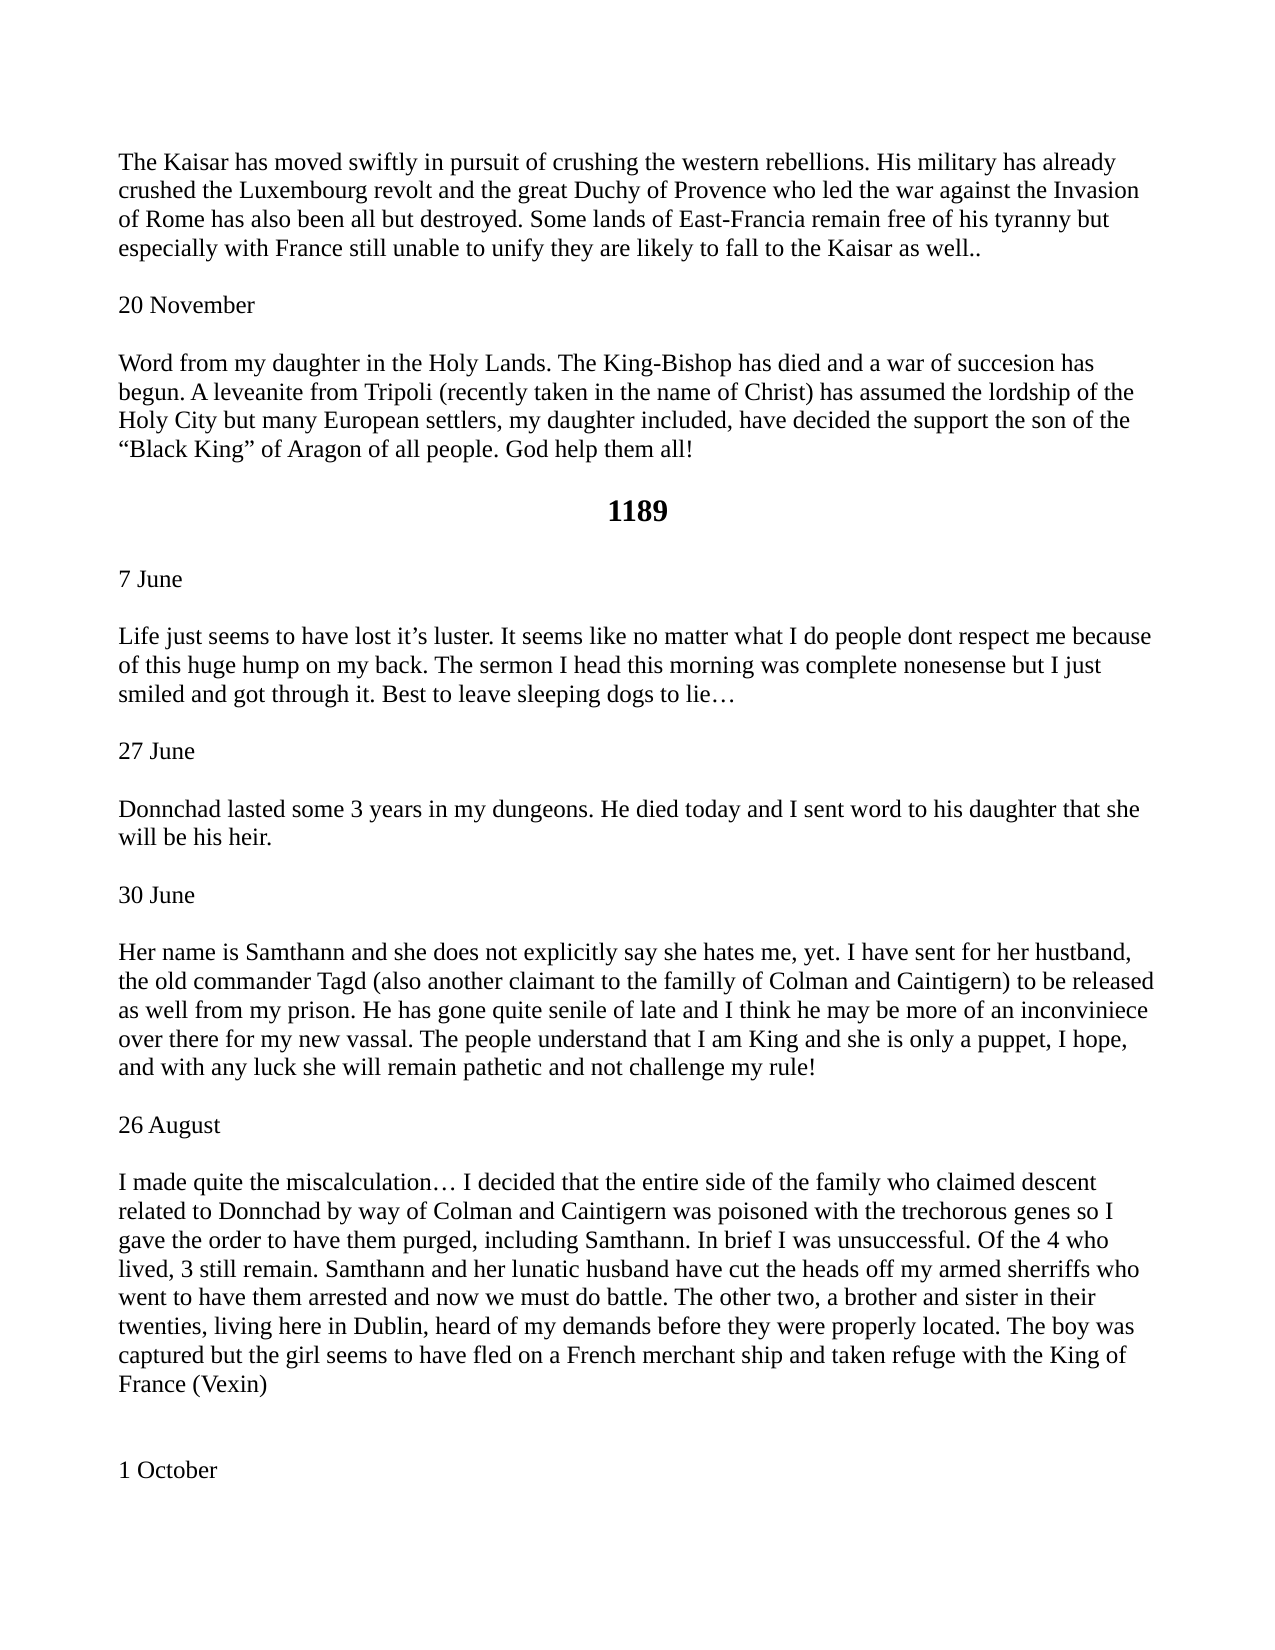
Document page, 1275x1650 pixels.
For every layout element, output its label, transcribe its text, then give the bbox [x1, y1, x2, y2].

text Life just seems to have lost it’s luster. It seems like no matter what I do people dont respect me because of this huge hump on my back. The sermon I head this morning was complete nonesense but I just smiled and got through it. Best to leave sleeping dogs to lie… [118, 621, 1157, 707]
text 7 June [118, 564, 1157, 592]
text 1 October [118, 1455, 1157, 1484]
text I made quite the miscalculation… I decided that the entire side of the family who claimed descent related to Donnchad by way of Colman and Caintigern was poisoned with the trechorous genes so I gave the order to have them purged, including Samthann. In brief I was unsuccessful. Of the 4 who lived, 3 still remain. Samthann and her lunatic husband have cut the heads off my armed sherriffs who went to have them arrested and now we must do battle. The other two, a brother and sister in their twenties, living here in Dublin, heard of my demands before they were properly located. The boy was captured but the girl seems to have fled on a French merchant ship and taken refuge with the King of France (Vexin) [118, 1167, 1157, 1397]
text 1189 [118, 492, 1157, 528]
text 20 November [118, 291, 1157, 319]
text The Kaisar has moved swiftly in pursuit of crushing the western rebellions. His military has already crushed the Luxembourg revolt and the great Duchy of Provence who led the war against the Invasion of Rome has also been all but destroyed. Some lands of East-Francia remain free of his tyranny but especially with France still unable to unify they are likely to fall to the Kaisar as well.. [118, 118, 1157, 262]
text 26 August [118, 1110, 1157, 1139]
text 30 June [118, 880, 1157, 909]
text Donnchad lasted some 3 years in my dungeons. He died today and I sent word to his daughter that she will be his heir. [118, 794, 1157, 851]
text Her name is Samthann and she does not explicitly say she hates me, yet. I have sent for her hustband, the old commander Tagd (also another claimant to the familly of Colman and Caintigern) to be released as well from my prison. He has gone quite senile of late and I think he may be more of an inconviniece over there for my new vassal. The people understand that I am King and she is only a puppet, I hope, and with any luck she will remain pathetic and not challenge my rule! [118, 937, 1157, 1081]
text Word from my daughter in the Holy Lands. The King-Bishop has died and a war of succesion has begun. A leveanite from Tripoli (recently taken in the name of Christ) has assumed the lordship of the Holy City but many European settlers, my daughter included, have decided the support the son of the “Black King” of Aragon of all people. God help them all! [118, 348, 1157, 463]
text 27 June [118, 736, 1157, 765]
